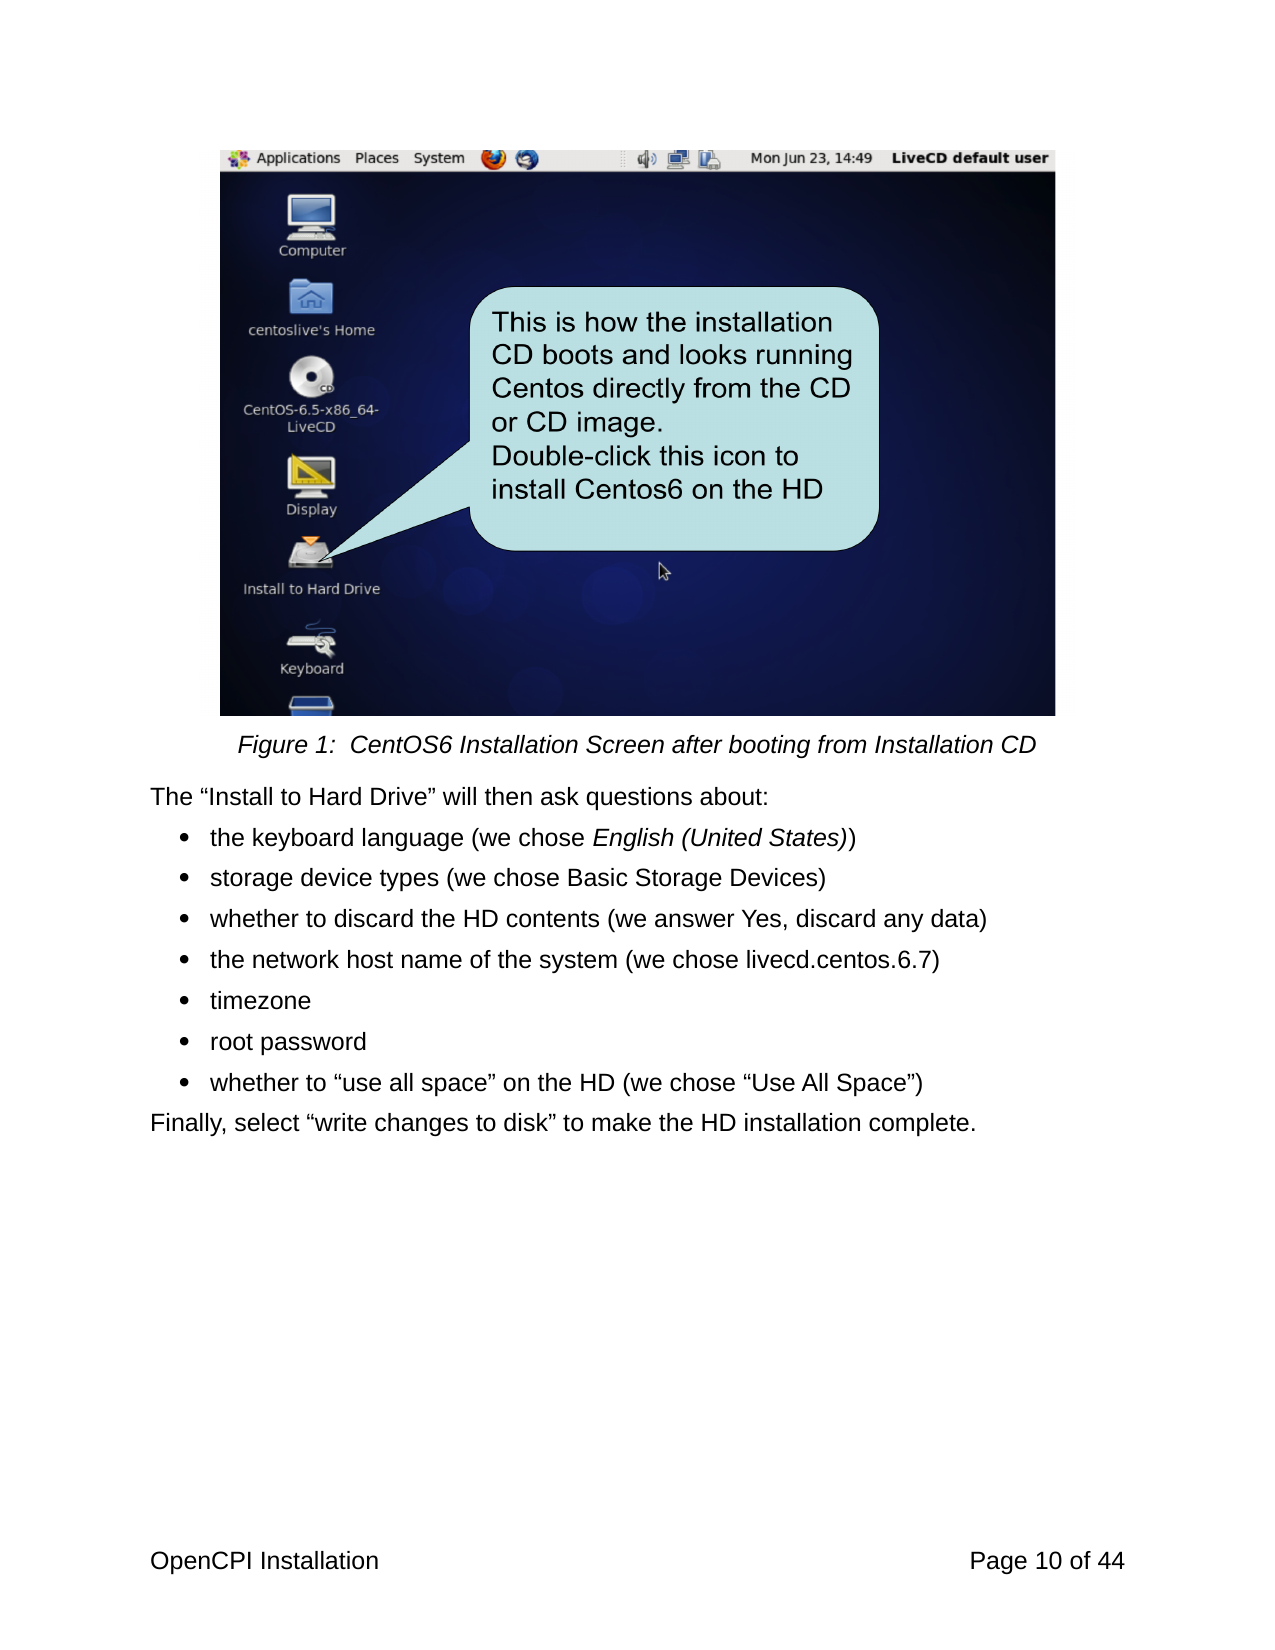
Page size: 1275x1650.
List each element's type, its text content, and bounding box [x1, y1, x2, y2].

list the keyboard language (we chose English (United States)) [180, 822, 1125, 851]
list storage device types (we chose Basic Storage Devices) [180, 863, 1125, 892]
list the network host name of the system (we chose livecd.centos.6.7) [180, 945, 1125, 974]
list timezone [180, 986, 1125, 1015]
list whether to discard the HD contents (we answer Yes, discard any data) [180, 904, 1125, 933]
picture [198, 150, 1077, 716]
list whether to “use all space” on the HD (we chose “Use All Space”) [180, 1067, 1125, 1096]
text Figure 1: CentOS6 Installation Screen after booting from Installation CD [150, 731, 1125, 759]
list root password [180, 1027, 1125, 1056]
text The “Install to Hard Drive” will then ask questions about: [150, 782, 1125, 811]
text Finally, select “write changes to disk” to make the HD installation complete. [150, 1108, 1125, 1137]
